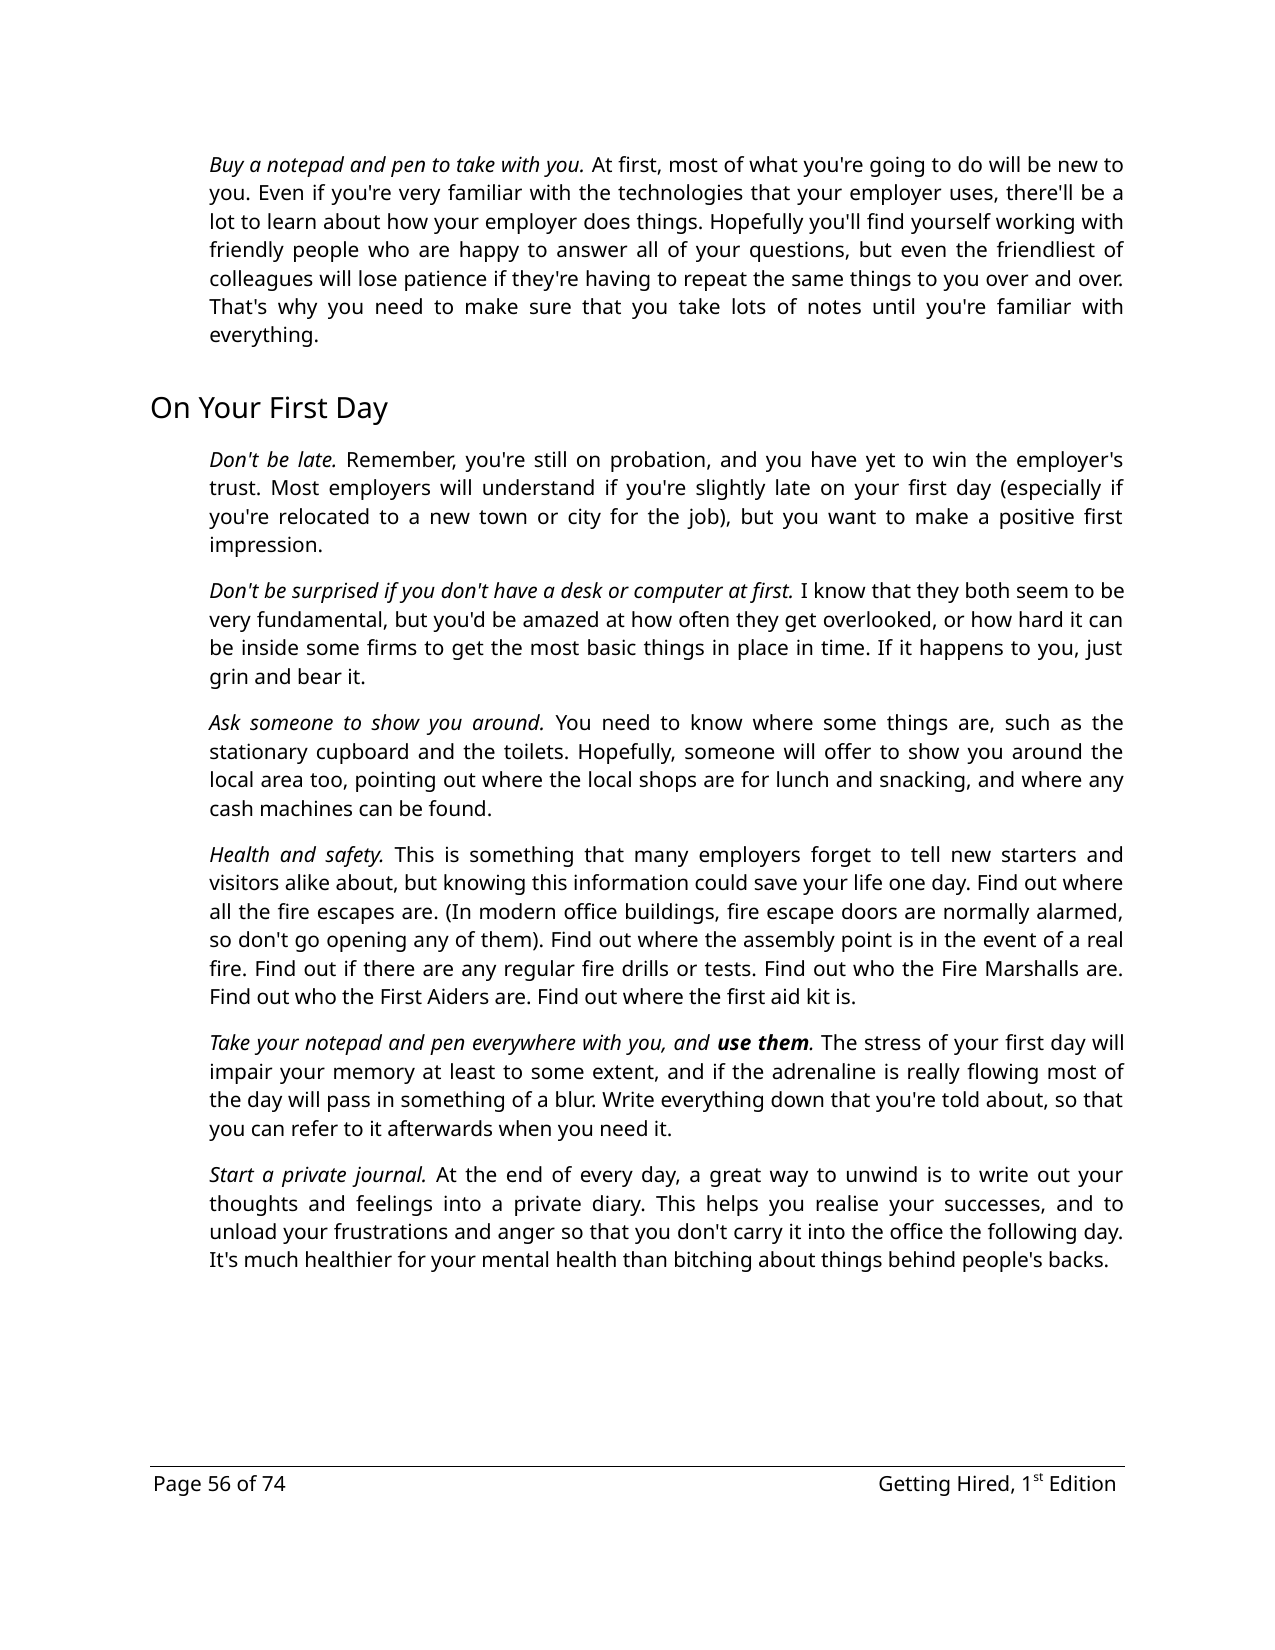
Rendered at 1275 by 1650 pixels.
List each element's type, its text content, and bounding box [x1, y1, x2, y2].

text Buy a notepad and pen to take with you. At first, most of what you're going to do will be new to you. Even if you're very familiar with the technologies that your employer uses, there'll be a lot to learn about how your employer does things. Hopefully you'll find yourself working with friendly people who are happy to answer all of your questions, but even the friendliest of colleagues will lose patience if they're having to repeat the same things to you over and over. That's why you need to make sure that you take lots of notes until you're familiar with everything. [209, 150, 1125, 349]
text Health and safety. This is something that many employers forget to tell new starters and visitors alike about, but knowing this information could save your life one day. Find out where all the fire escapes are. (In modern office buildings, fire escape doors are normally alarmed, so don't go opening any of them). Find out where the assembly point is in the event of a real fire. Find out if there are any regular fire drills or tests. Find out who the Fire Marshalls are. Find out who the First Aiders are. Find out where the first aid kit is. [209, 840, 1125, 1011]
text Ask someone to show you around. You need to know where some things are, such as the stationary cupboard and the toilets. Hopefully, someone will offer to show you around the local area too, pointing out where the local shops are for lunch and snacking, and where any cash machines can be found. [209, 708, 1125, 822]
text Don't be late. Remember, you're still on probation, and you have yet to win the employer's trust. Most employers will understand if you're slightly late on your first day (especially if you're relocated to a new town or city for the job), but you want to make a positive first impression. [209, 445, 1125, 559]
text Take your notepad and pen everywhere with you, and use them. The stress of your first day will impair your memory at least to some extent, and if the adrenaline is really flowing most of the day will pass in something of a blur. Write everything down that you're told about, so that you can refer to it afterwards when you need it. [209, 1028, 1125, 1142]
text Start a private journal. At the end of every day, a great way to unwind is to write out your thoughts and feelings into a private diary. This helps you realise your successes, and to unload your frustrations and anger so that you don't carry it into the office the following day. It's much healthier for your mental health than bitching about things behind people's backs. [209, 1160, 1125, 1274]
subtitle On Your First Day [150, 387, 1125, 427]
text Don't be surprised if you don't have a desk or computer at first. I know that they both seem to be very fundamental, but you'd be amazed at how often they get overlooked, or how hard it can be inside some firms to get the most basic things in place in time. If it happens to you, just grin and bear it. [209, 577, 1125, 690]
